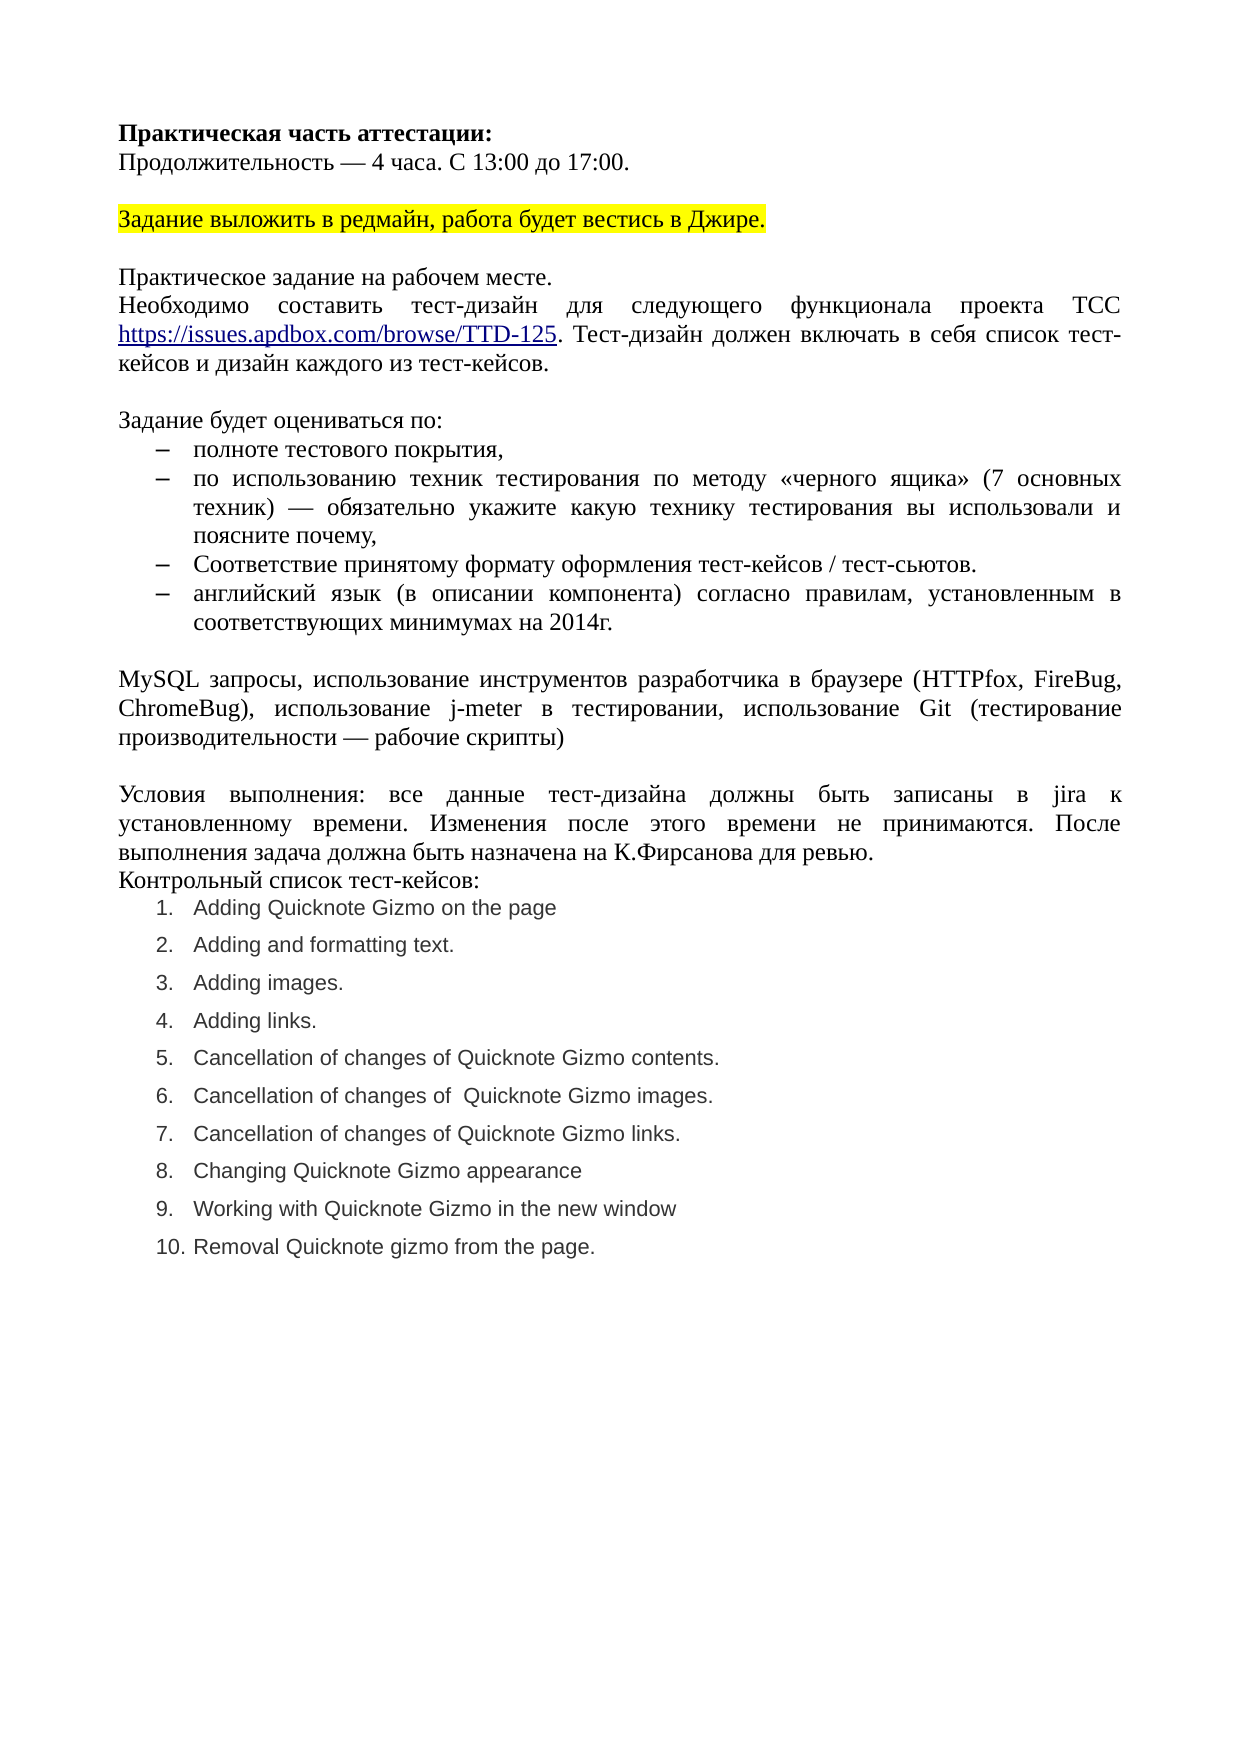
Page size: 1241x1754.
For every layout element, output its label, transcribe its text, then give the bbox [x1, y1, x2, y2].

list по использованию техник тестирования по методу «черного ящика» (7 основных техник) — обязательно укажите какую технику тестирования вы использовали и поясните почему, [156, 463, 1122, 549]
list Removal Quicknote gizmo from the page. [156, 1234, 1122, 1259]
text MySQL запросы, использование инструментов разработчика в браузере (HTTPfox, FireBug, ChromeBug), использование j-meter в тестировании, использование Git (тестирование производительности — рабочие скрипты) [118, 664, 1122, 751]
text Практическое задание на рабочем месте. [118, 262, 1122, 291]
list Cancellation of changes of Quicknote Gizmo links. [156, 1121, 1122, 1146]
list Adding links. [156, 1007, 1122, 1033]
list Working with Quicknote Gizmo in the new window [156, 1196, 1122, 1221]
text Практическая часть аттестации: [118, 118, 1122, 147]
text Необходимо составить тест-дизайн для следующего функционала проекта ТСС https://issues.apdbox.com/browse/TTD-125. Тест-дизайн должен включать в себя список тест-кейсов и дизайн каждого из тест-кейсов. [118, 291, 1122, 377]
list Adding and formatting text. [156, 932, 1122, 957]
list Adding Quicknote Gizmo on the page [156, 894, 1122, 919]
list Changing Quicknote Gizmo appearance [156, 1158, 1122, 1183]
text Условия выполнения: все данные тест-дизайна должны быть записаны в jira к установленному времени. Изменения после этого времени не принимаются. После выполнения задача должна быть назначена на К.Фирсанова для ревью. [118, 779, 1122, 866]
text Продолжительность — 4 часа. С 13:00 до 17:00. [118, 147, 1122, 176]
list Adding images. [156, 970, 1122, 995]
text Задание выложить в редмайн, работа будет вестись в Джире. [118, 204, 1122, 233]
text Контрольный список тест-кейсов: [118, 866, 1122, 894]
list английский язык (в описании компонента) согласно правилам, установленным в соответствующих минимумах на 2014г. [156, 578, 1122, 636]
list полноте тестового покрытия, [156, 434, 1122, 463]
list Соответствие принятому формату оформления тест-кейсов / тест-сьютов. [156, 549, 1122, 578]
text Задание будет оцениваться по: [118, 406, 1122, 434]
list Cancellation of changes of Quicknote Gizmo contents. [156, 1045, 1122, 1070]
list Cancellation of changes of Quicknote Gizmo images. [156, 1083, 1122, 1108]
